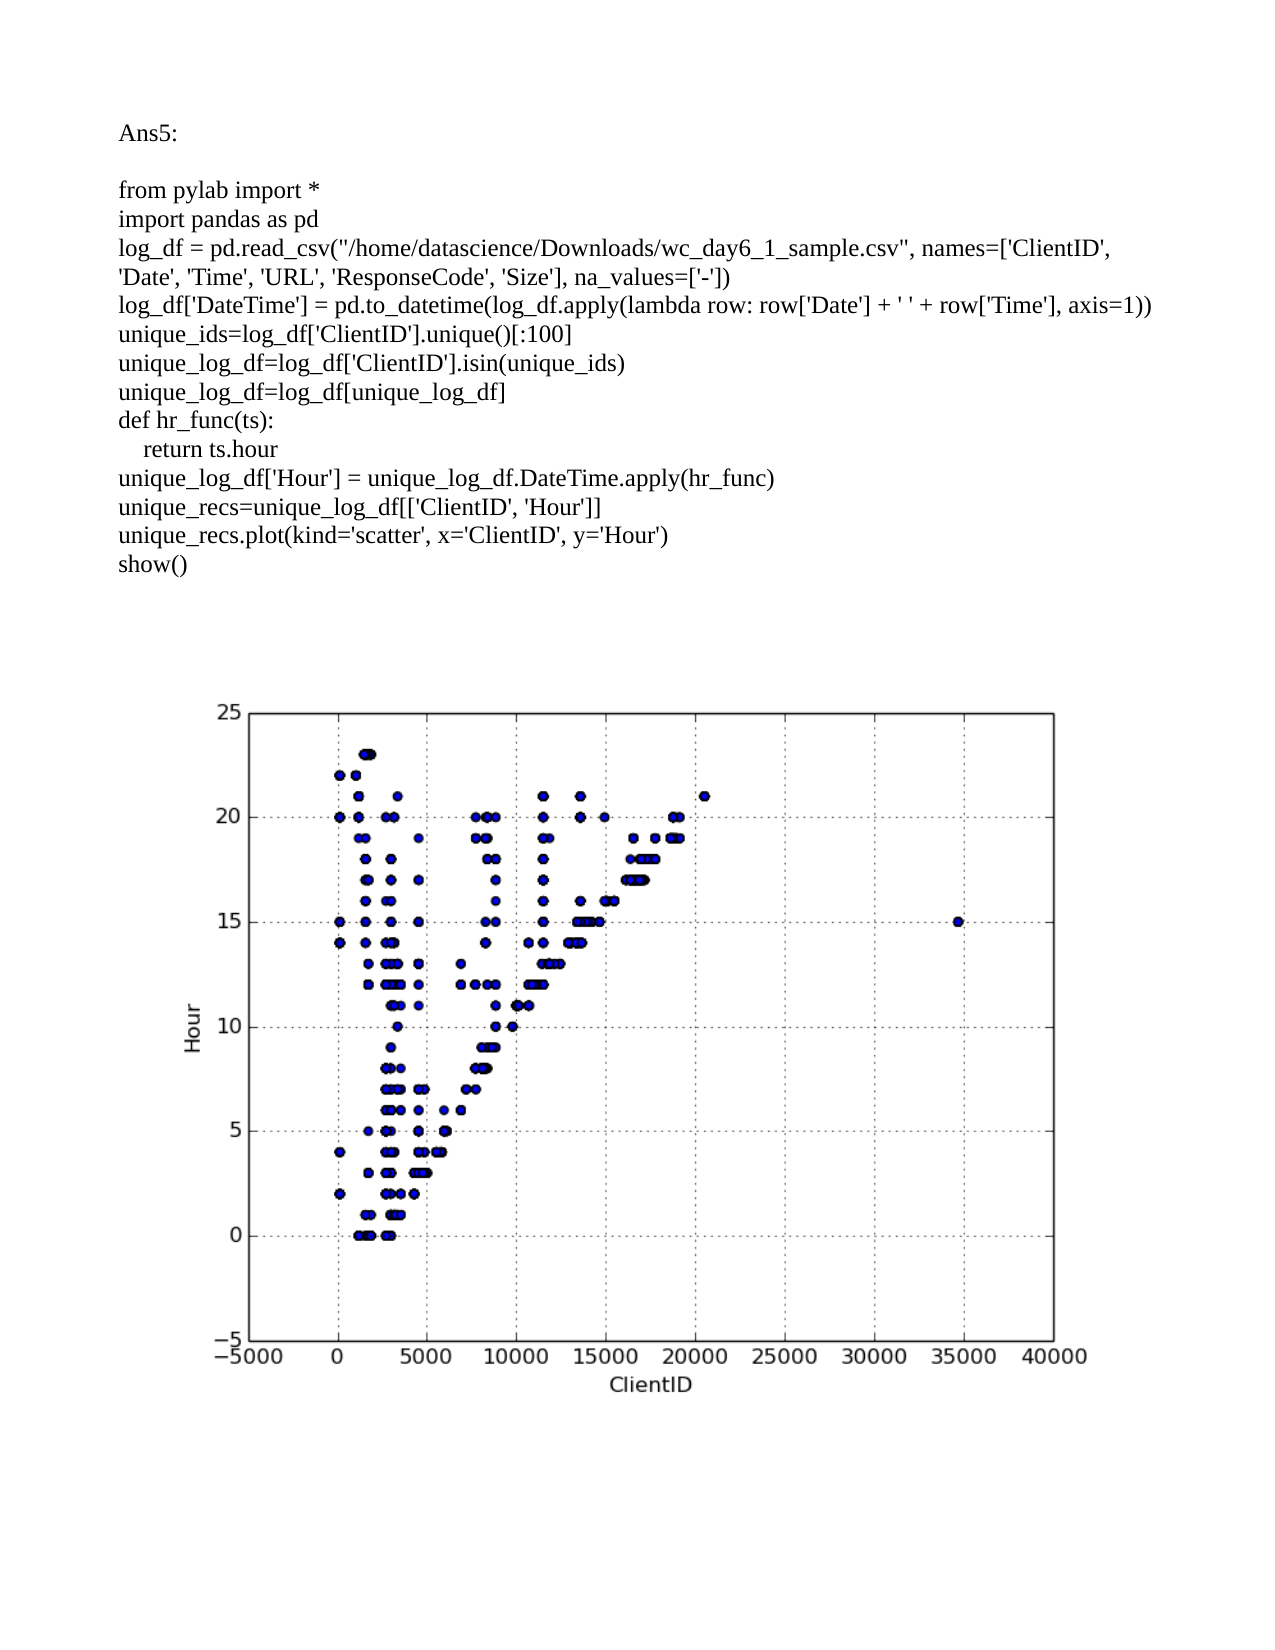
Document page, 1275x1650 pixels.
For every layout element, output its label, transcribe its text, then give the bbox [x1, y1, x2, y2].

text unique_recs.plot(kind='scatter', x='ClientID', y='Hour') [118, 521, 1157, 549]
text show() [118, 549, 1157, 578]
text return ts.hour [118, 434, 1157, 463]
text unique_log_df['Hour'] = unique_log_df.DateTime.apply(hr_func) [118, 463, 1157, 492]
text from pylab import * [118, 176, 1157, 204]
text unique_recs=unique_log_df[['ClientID', 'Hour']] [118, 492, 1157, 521]
text log_df = pd.read_csv("/home/datascience/Downloads/wc_day6_1_sample.csv", names=['ClientID', 'Date', 'Time', 'URL', 'ResponseCode', 'Size'], na_values=['-']) [118, 233, 1157, 291]
text import pandas as pd [118, 204, 1157, 233]
text log_df['DateTime'] = pd.to_datetime(log_df.apply(lambda row: row['Date'] + ' ' + row['Time'], axis=1)) [118, 291, 1157, 319]
text Ans5: [118, 118, 1157, 147]
text unique_log_df=log_df['ClientID'].isin(unique_ids) [118, 348, 1157, 377]
text unique_ids=log_df['ClientID'].unique()[:100] [118, 319, 1157, 348]
picture [118, 635, 1157, 1419]
text unique_log_df=log_df[unique_log_df] [118, 377, 1157, 406]
text def hr_func(ts): [118, 406, 1157, 434]
